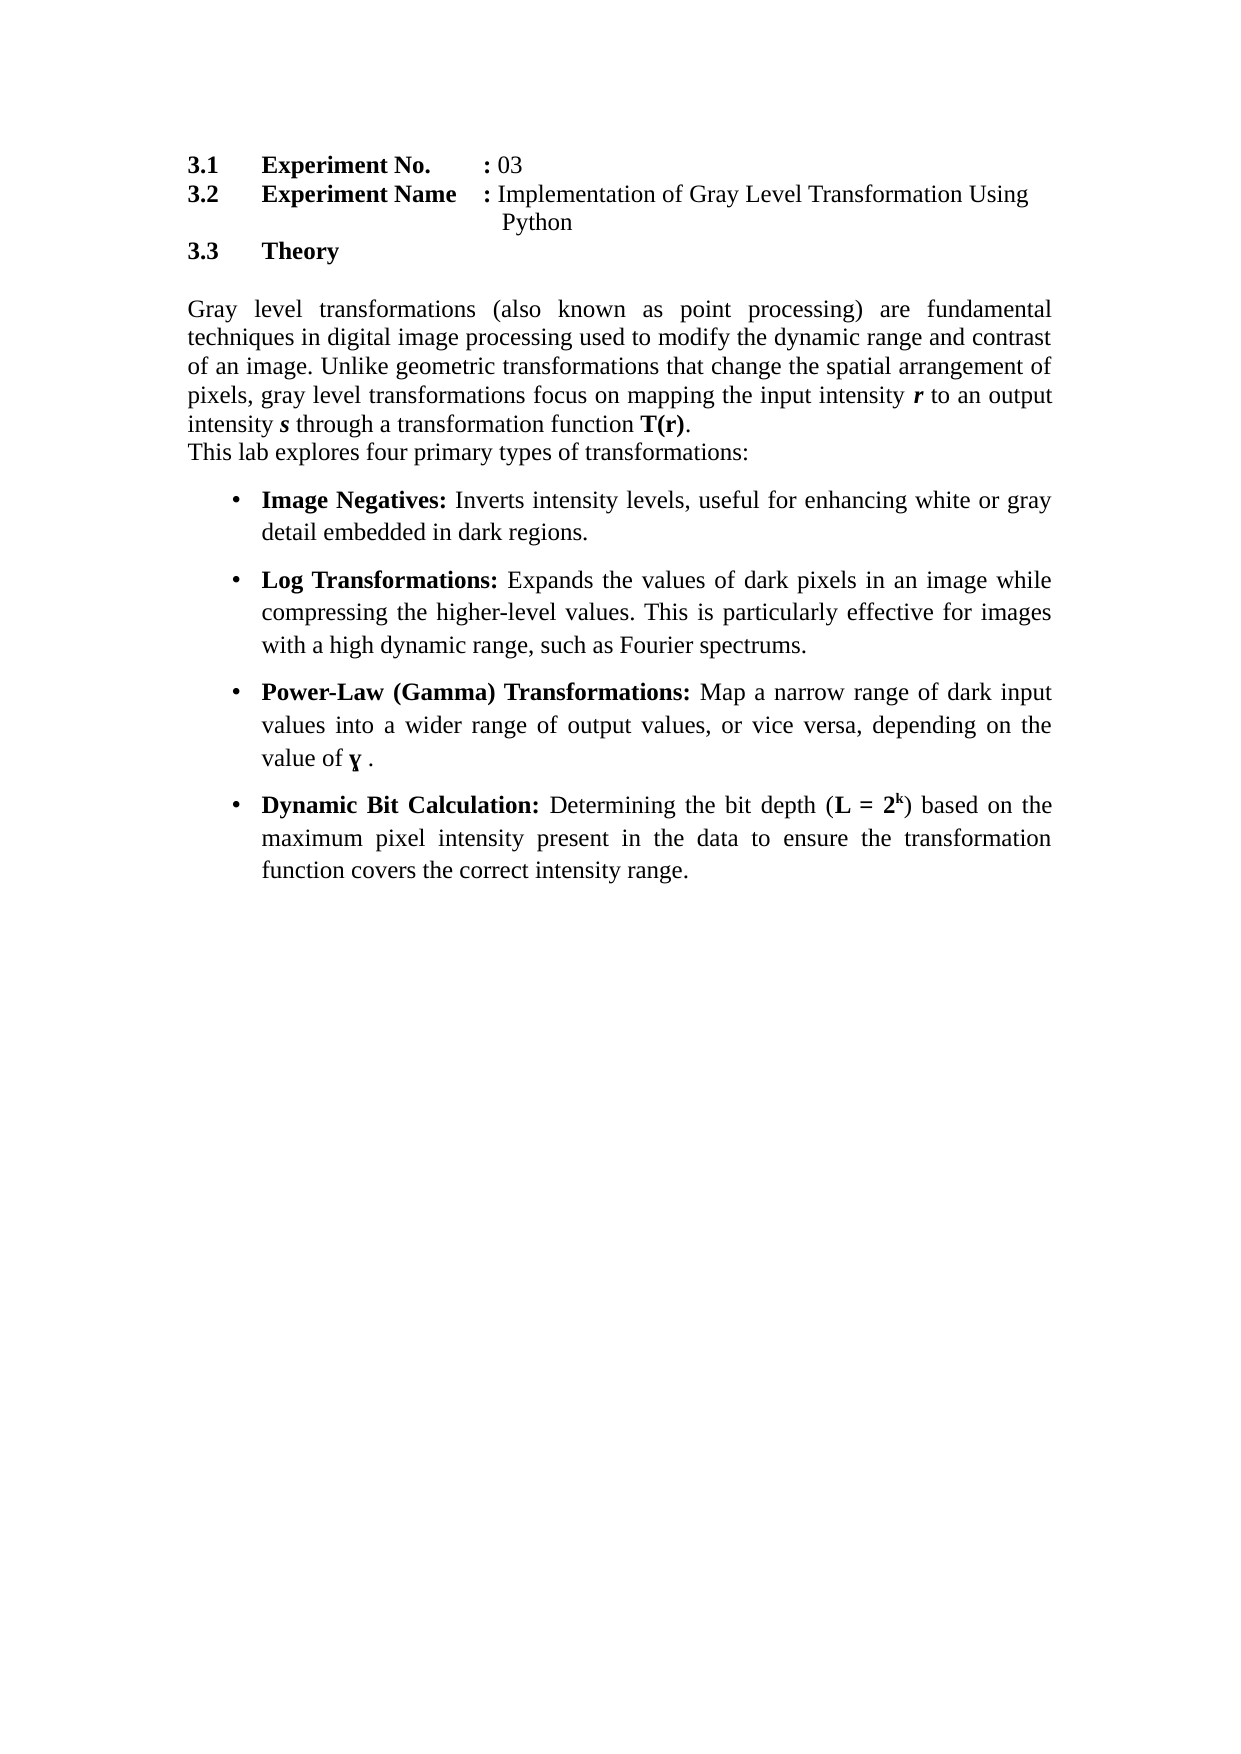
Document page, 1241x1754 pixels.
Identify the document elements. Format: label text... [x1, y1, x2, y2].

list Power-Law (Gamma) Transformations: Map a narrow range of dark input values into a wider range of output values, or vice versa, depending on the value of ɣ . [232, 677, 1053, 772]
text This lab explores four primary types of transformations: [187, 437, 1053, 466]
text Gray level transformations (also known as point processing) are fundamental techniques in digital image processing used to modify the dynamic range and contrast of an image. Unlike geometric transformations that change the spatial arrangement of pixels, gray level transformations focus on mapping the input intensity r to an output intensity s through a transformation function T(r). [187, 294, 1053, 437]
list Image Negatives: Inverts intensity levels, useful for enhancing white or gray detail embedded in dark regions. [232, 485, 1053, 546]
text 3.2 Experiment Name : Implementation of Gray Level Transformation Using Python [187, 179, 1053, 236]
text 3.1 Experiment No. : 03 [187, 150, 1053, 179]
list Log Transformations: Expands the values of dark pixels in an image while compressing the higher-level values. This is particularly effective for images with a high dynamic range, such as Fourier spectrums. [232, 565, 1053, 659]
list Dynamic Bit Calculation: Determining the bit depth (L = 2k) based on the maximum pixel intensity present in the data to ensure the transformation function covers the correct intensity range. [232, 790, 1053, 884]
text 3.3 Theory [187, 236, 1053, 265]
